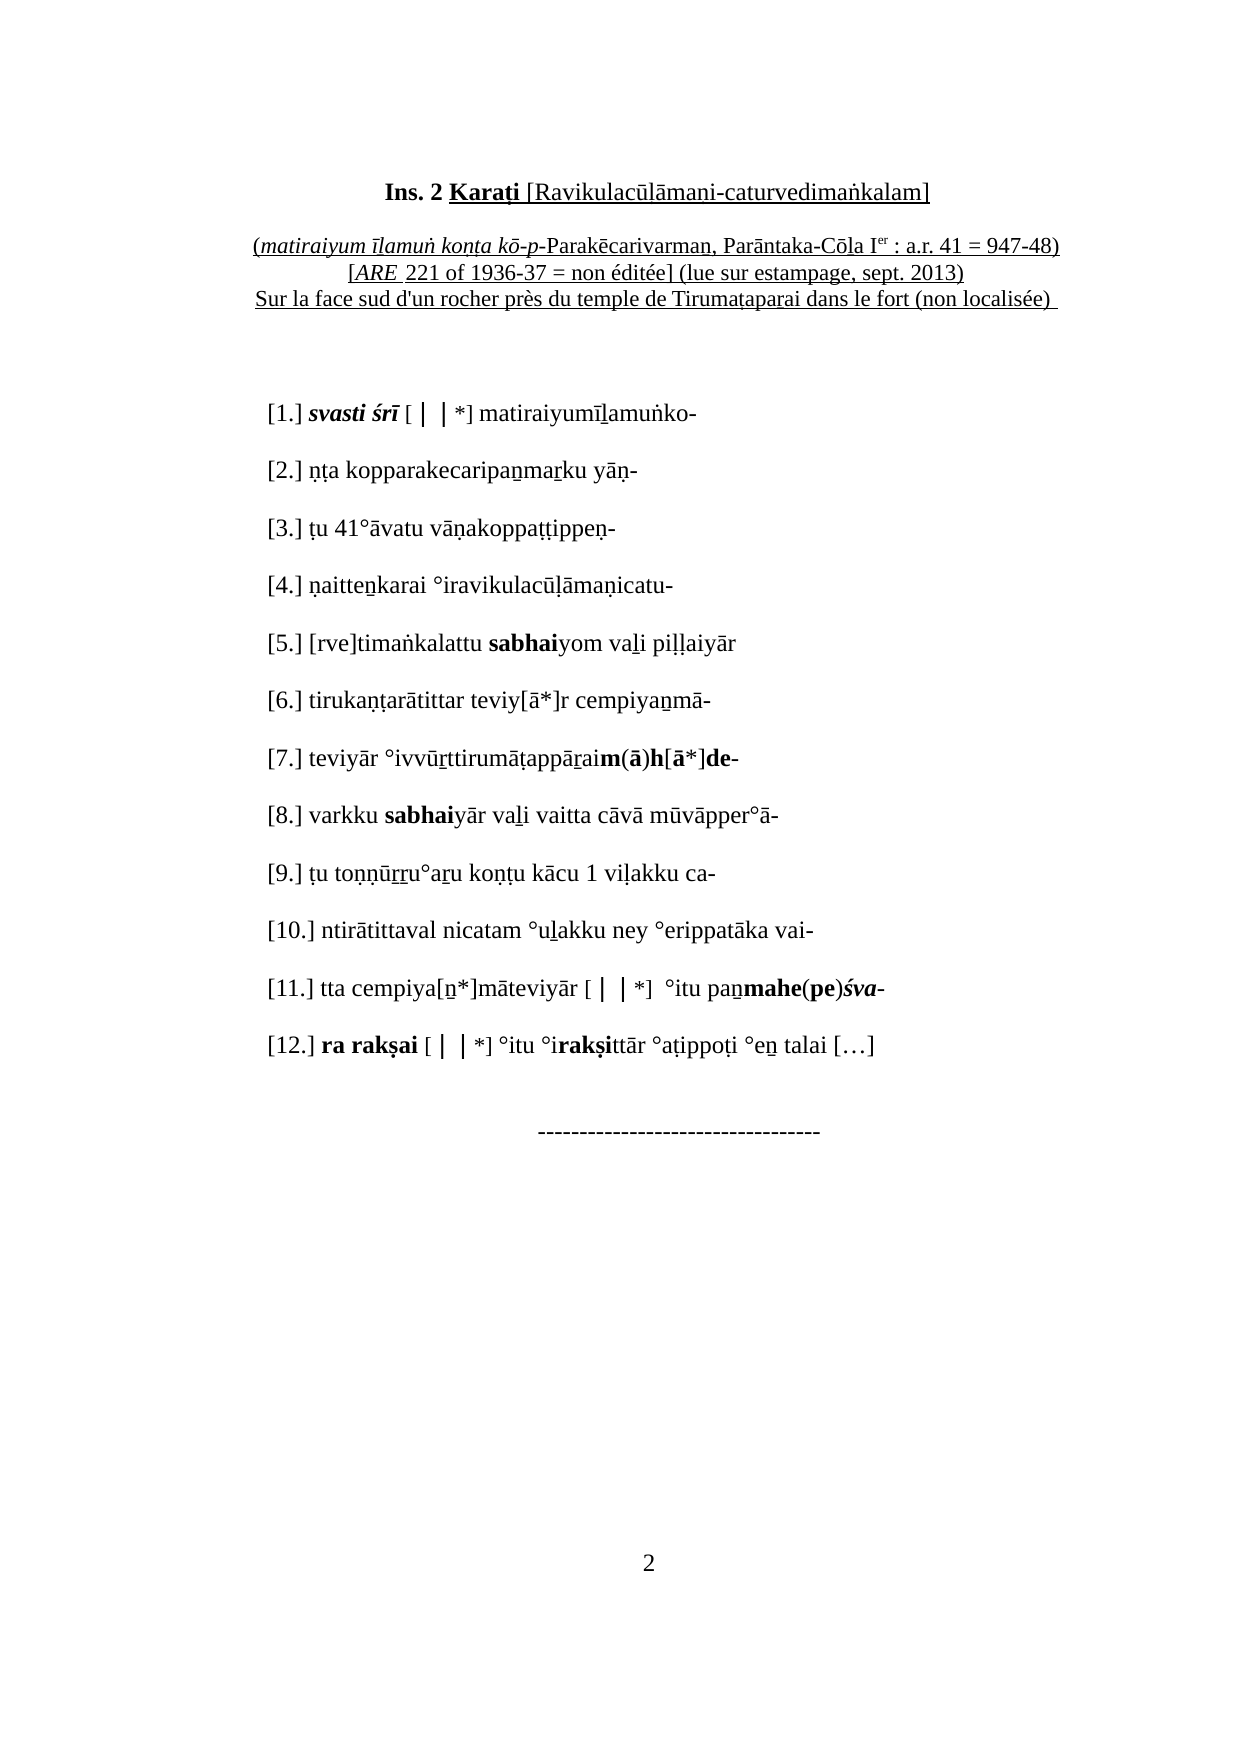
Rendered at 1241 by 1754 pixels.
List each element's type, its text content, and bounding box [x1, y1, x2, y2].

text [2.] ṇṭa kopparakecaripaṉmaṟku yāṇ- [267, 455, 1061, 484]
text [7.] teviyār °ivvūṟttirumāṭappāṟaim(ā)h[ā*]de- [267, 743, 1061, 771]
text Sur la face sud d'un rocher près du temple de Tirumaṭapaṟai dans le fort (non localisée) [251, 285, 1061, 311]
text [6.] tirukaṇṭarātittar teviy[ā*]r cempiyaṉmā- [267, 685, 1061, 714]
text [1.] svasti śrī [❘❘*] matiraiyumīḻamuṅko- [267, 398, 1061, 426]
text [3.] ṭu 41°āvatu vāṇakoppaṭṭippeṇ- [267, 513, 1061, 541]
text [11.] tta cempiya[ṉ*]māteviyār [❘❘*] °itu paṉmahe(pe)śva- [267, 973, 1061, 1001]
text [5.] [rve]timaṅkalattu sabhaiyom vaḻi piḷḷaiyār [267, 628, 1061, 656]
text Ins. 2 Karaṭi [Ravikulacūḷāmaṇi-caturvedimaṅkalam] [253, 177, 1061, 206]
text [9.] ṭu toṇṇūṟṟu°aṟu koṇṭu kācu 1 viḷakku ca- [267, 858, 1061, 886]
text ---------------------------------- [297, 1116, 1061, 1145]
text [8.] varkku sabhaiyār vaḻi vaitta cāvā mūvāpper°ā- [267, 800, 1061, 829]
text [10.] ntirātittaval nicatam °uḻakku ney °erippatāka vai- [267, 915, 1061, 944]
text (matiraiyum īḻamuṅ koṇṭa kō-p-Parakēcarivarmaṉ, Parāntaka-Cōḻa Ier : a.r. 41 = 947-48) [ARE 221 of 1936-37 = non éditée] (lue sur estampage, sept. 2013) [251, 230, 1061, 285]
text [4.] ṇaitteṉkarai °iravikulacūḷāmaṇicatu- [267, 570, 1061, 599]
text [12.] ra rakṣai [❘❘*] °itu °irakṣittār °aṭippoṭi °eṉ talai […] [267, 1030, 1061, 1059]
